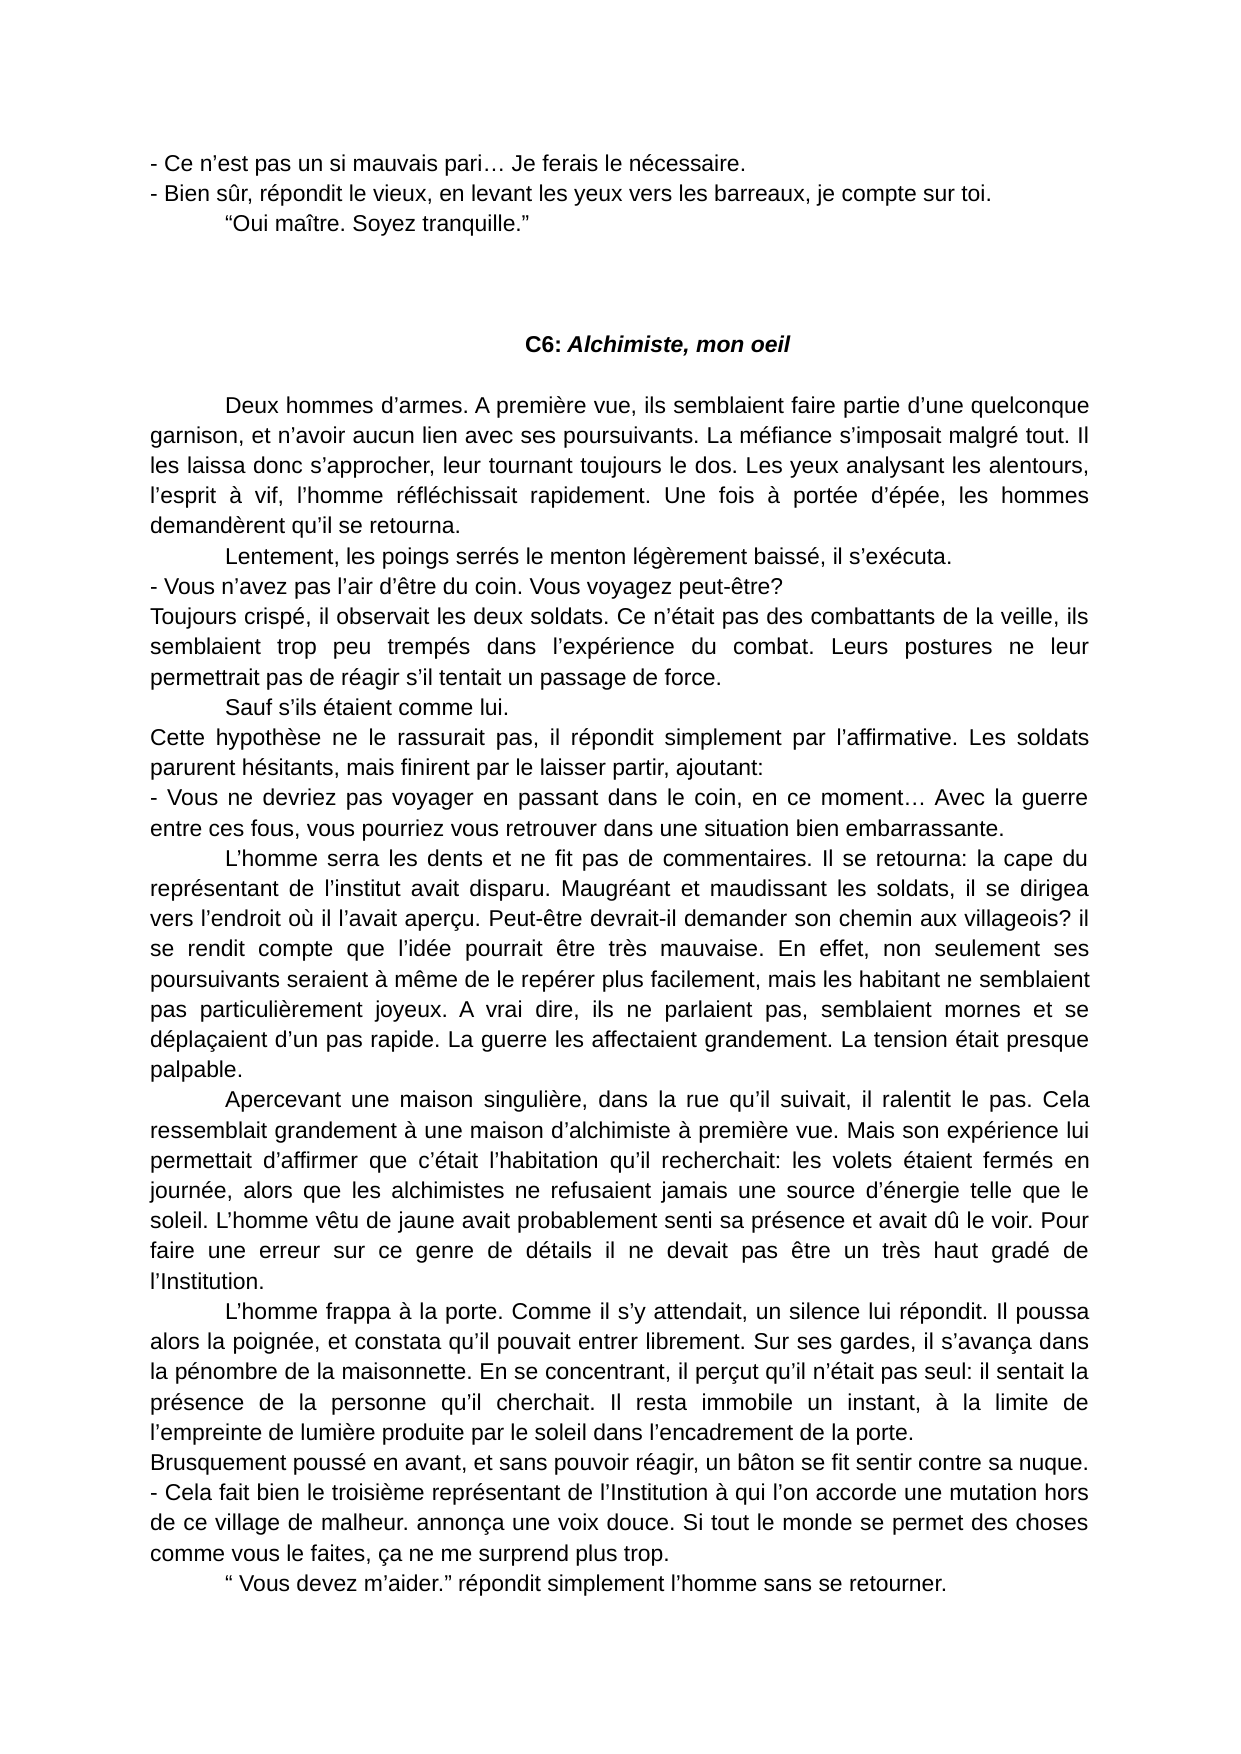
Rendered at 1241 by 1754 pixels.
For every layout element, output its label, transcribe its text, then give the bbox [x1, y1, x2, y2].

text Toujours crispé, il observait les deux soldats. Ce n’était pas des combattants de la veille, ils semblaient trop peu trempés dans l’expérience du combat. Leurs postures ne leur permettrait pas de réagir s’il tentait un passage de force. [150, 603, 1090, 690]
text - Vous n’avez pas l’air d’être du coin. Vous voyagez peut-être? [150, 573, 1090, 599]
text - Cela fait bien le troisième représentant de l’Institution à qui l’on accorde une mutation hors de ce village de malheur. annonça une voix douce. Si tout le monde se permet des choses comme vous le faites, ça ne me surprend plus trop. [150, 1479, 1090, 1566]
text - Vous ne devriez pas voyager en passant dans le coin, en ce moment… Avec la guerre entre ces fous, vous pourriez vous retrouver dans une situation bien embarrassante. [150, 784, 1090, 841]
text - Ce n’est pas un si mauvais pari… Je ferais le nécessaire. [150, 150, 1090, 176]
text - Bien sûr, répondit le vieux, en levant les yeux vers les barreaux, je compte sur toi. [150, 180, 1090, 207]
text “Oui maître. Soyez tranquille.” [150, 210, 1090, 237]
text L’homme serra les dents et ne fit pas de commentaires. Il se retourna: la cape du représentant de l’institut avait disparu. Maugréant et maudissant les soldats, il se dirigea vers l’endroit où il l’avait aperçu. Peut-être devrait-il demander son chemin aux villageois? il se rendit compte que l’idée pourrait être très mauvaise. En effet, non seulement ses poursuivants seraient à même de le repérer plus facilement, mais les habitant ne semblaient pas particulièrement joyeux. A vrai dire, ils ne parlaient pas, semblaient mornes et se déplaçaient d’un pas rapide. La guerre les affectaient grandement. La tension était presque palpable. [150, 845, 1090, 1083]
text Sauf s’ils étaient comme lui. [150, 694, 1090, 720]
text Lentement, les poings serrés le menton légèrement baissé, il s’exécuta. [150, 543, 1090, 569]
text Deux hommes d’armes. A première vue, ils semblaient faire partie d’une quelconque garnison, et n’avoir aucun lien avec ses poursuivants. La méfiance s’imposait malgré tout. Il les laissa donc s’approcher, leur tournant toujours le dos. Les yeux analysant les alentours, l’esprit à vif, l’homme réfléchissait rapidement. Une fois à portée d’épée, les hommes demandèrent qu’il se retourna. [150, 392, 1090, 539]
text Cette hypothèse ne le rassurait pas, il répondit simplement par l’affirmative. Les soldats parurent hésitants, mais finirent par le laisser partir, ajoutant: [150, 724, 1090, 781]
text C6: Alchimiste, mon oeil [150, 331, 1090, 358]
text Apercevant une maison singulière, dans la rue qu’il suivait, il ralentit le pas. Cela ressemblait grandement à une maison d’alchimiste à première vue. Mais son expérience lui permettait d’affirmer que c’était l’habitation qu’il recherchait: les volets étaient fermés en journée, alors que les alchimistes ne refusaient jamais une source d’énergie telle que le soleil. L’homme vêtu de jaune avait probablement senti sa présence et avait dû le voir. Pour faire une erreur sur ce genre de détails il ne devait pas être un très haut gradé de l’Institution. [150, 1086, 1090, 1294]
text “ Vous devez m’aider.” répondit simplement l’homme sans se retourner. [150, 1570, 1090, 1596]
text L’homme frappa à la porte. Comme il s’y attendait, un silence lui répondit. Il poussa alors la poignée, et constata qu’il pouvait entrer librement. Sur ses gardes, il s’avança dans la pénombre de la maisonnette. En se concentrant, il perçut qu’il n’était pas seul: il sentait la présence de la personne qu’il cherchait. Il resta immobile un instant, à la limite de l’empreinte de lumière produite par le soleil dans l’encadrement de la porte. [150, 1298, 1090, 1445]
text Brusquement poussé en avant, et sans pouvoir réagir, un bâton se fit sentir contre sa nuque. [150, 1449, 1090, 1475]
